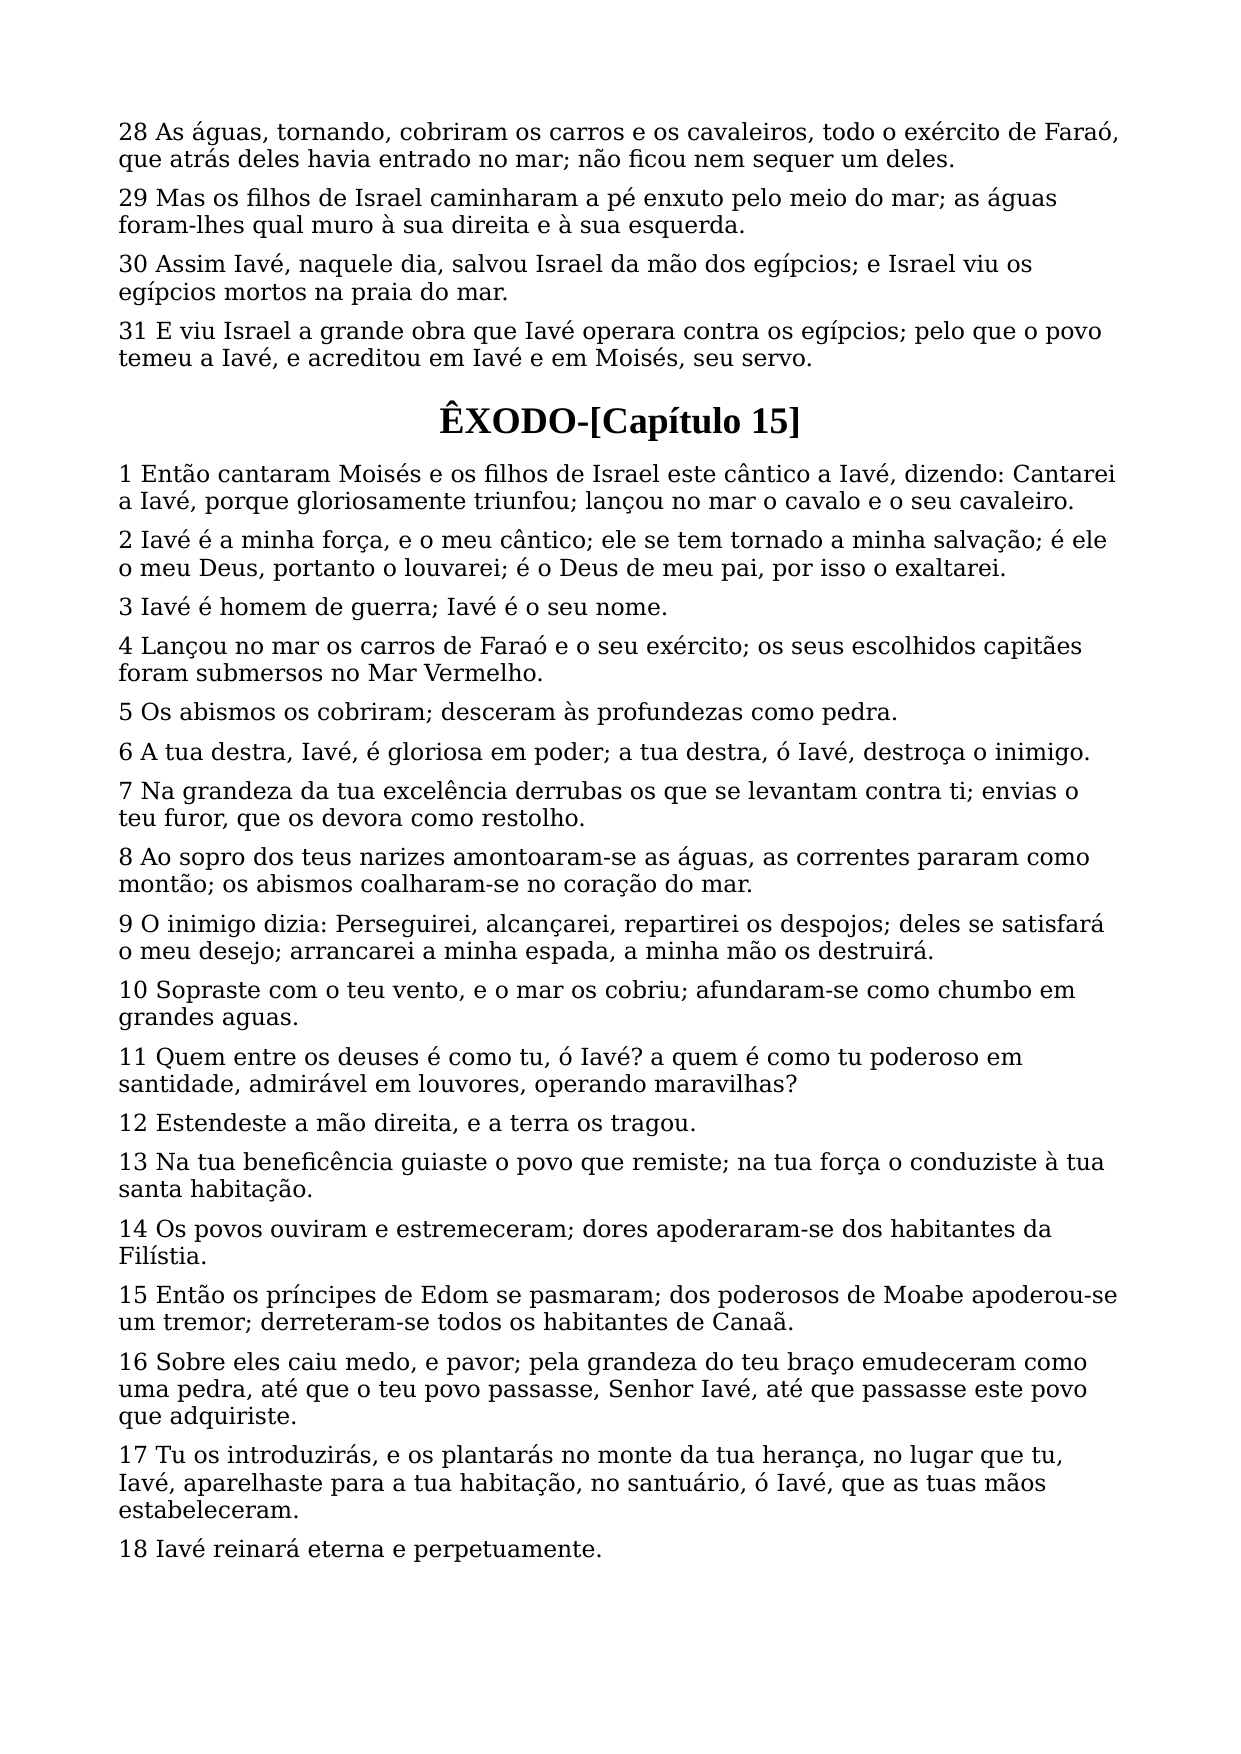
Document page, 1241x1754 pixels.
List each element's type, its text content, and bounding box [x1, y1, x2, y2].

text 8 Ao sopro dos teus narizes amontoaram-se as águas, as correntes pararam como montão; os abismos coalharam-se no coração do mar. [118, 844, 1122, 898]
text 10 Sopraste com o teu vento, e o mar os cobriu; afundaram-se como chumbo em grandes aguas. [118, 977, 1122, 1031]
text 18 Iavé reinará eterna e perpetuamente. [118, 1536, 1122, 1563]
text 11 Quem entre os deuses é como tu, ó Iavé? a quem é como tu poderoso em santidade, admirável em louvores, operando maravilhas? [118, 1043, 1122, 1098]
text 7 Na grandeza da tua excelência derrubas os que se levantam contra ti; envias o teu furor, que os devora como restolho. [118, 777, 1122, 832]
text 14 Os povos ouviram e estremeceram; dores apoderaram-se dos habitantes da Filístia. [118, 1215, 1122, 1270]
text 28 As águas, tornando, cobriram os carros e os cavaleiros, todo o exército de Faraó, que atrás deles havia entrado no mar; não ficou nem sequer um deles. [118, 118, 1122, 173]
text 15 Então os príncipes de Edom se pasmaram; dos poderosos de Moabe apoderou-se um tremor; derreteram-se todos os habitantes de Canaã. [118, 1282, 1122, 1336]
text 13 Na tua beneficência guiaste o povo que remiste; na tua força o conduziste à tua santa habitação. [118, 1149, 1122, 1203]
subtitle ÊXODO-[Capítulo 15] [118, 399, 1122, 442]
text 9 O inimigo dizia: Perseguirei, alcançarei, repartirei os despojos; deles se satisfará o meu desejo; arrancarei a minha espada, a minha mão os destruirá. [118, 910, 1122, 965]
text 3 Iavé é homem de guerra; Iavé é o seu nome. [118, 593, 1122, 621]
text 12 Estendeste a mão direita, e a terra os tragou. [118, 1109, 1122, 1137]
text 16 Sobre eles caiu medo, e pavor; pela grandeza do teu braço emudeceram como uma pedra, até que o teu povo passasse, Senhor Iavé, até que passasse este povo que adquiriste. [118, 1348, 1122, 1430]
text 31 E viu Israel a grande obra que Iavé operara contra os egípcios; pelo que o povo temeu a Iavé, e acreditou em Iavé e em Moisés, seu servo. [118, 317, 1122, 372]
text 17 Tu os introduzirás, e os plantarás no monte da tua herança, no lugar que tu, Iavé, aparelhaste para a tua habitação, no santuário, ó Iavé, que as tuas mãos estabeleceram. [118, 1442, 1122, 1524]
text 29 Mas os filhos de Israel caminharam a pé enxuto pelo meio do mar; as águas foram-lhes qual muro à sua direita e à sua esquerda. [118, 184, 1122, 239]
text 2 Iavé é a minha força, e o meu cântico; ele se tem tornado a minha salvação; é ele o meu Deus, portanto o louvarei; é o Deus de meu pai, por isso o exaltarei. [118, 527, 1122, 581]
text 30 Assim Iavé, naquele dia, salvou Israel da mão dos egípcios; e Israel viu os egípcios mortos na praia do mar. [118, 251, 1122, 306]
text 1 Então cantaram Moisés e os filhos de Israel este cântico a Iavé, dizendo: Cantarei a Iavé, porque gloriosamente triunfou; lançou no mar o cavalo e o seu cavaleiro. [118, 460, 1122, 515]
text 6 A tua destra, Iavé, é gloriosa em poder; a tua destra, ó Iavé, destroça o inimigo. [118, 738, 1122, 765]
text 4 Lançou no mar os carros de Faraó e o seu exército; os seus escolhidos capitães foram submersos no Mar Vermelho. [118, 632, 1122, 687]
text 5 Os abismos os cobriram; desceram às profundezas como pedra. [118, 699, 1122, 726]
